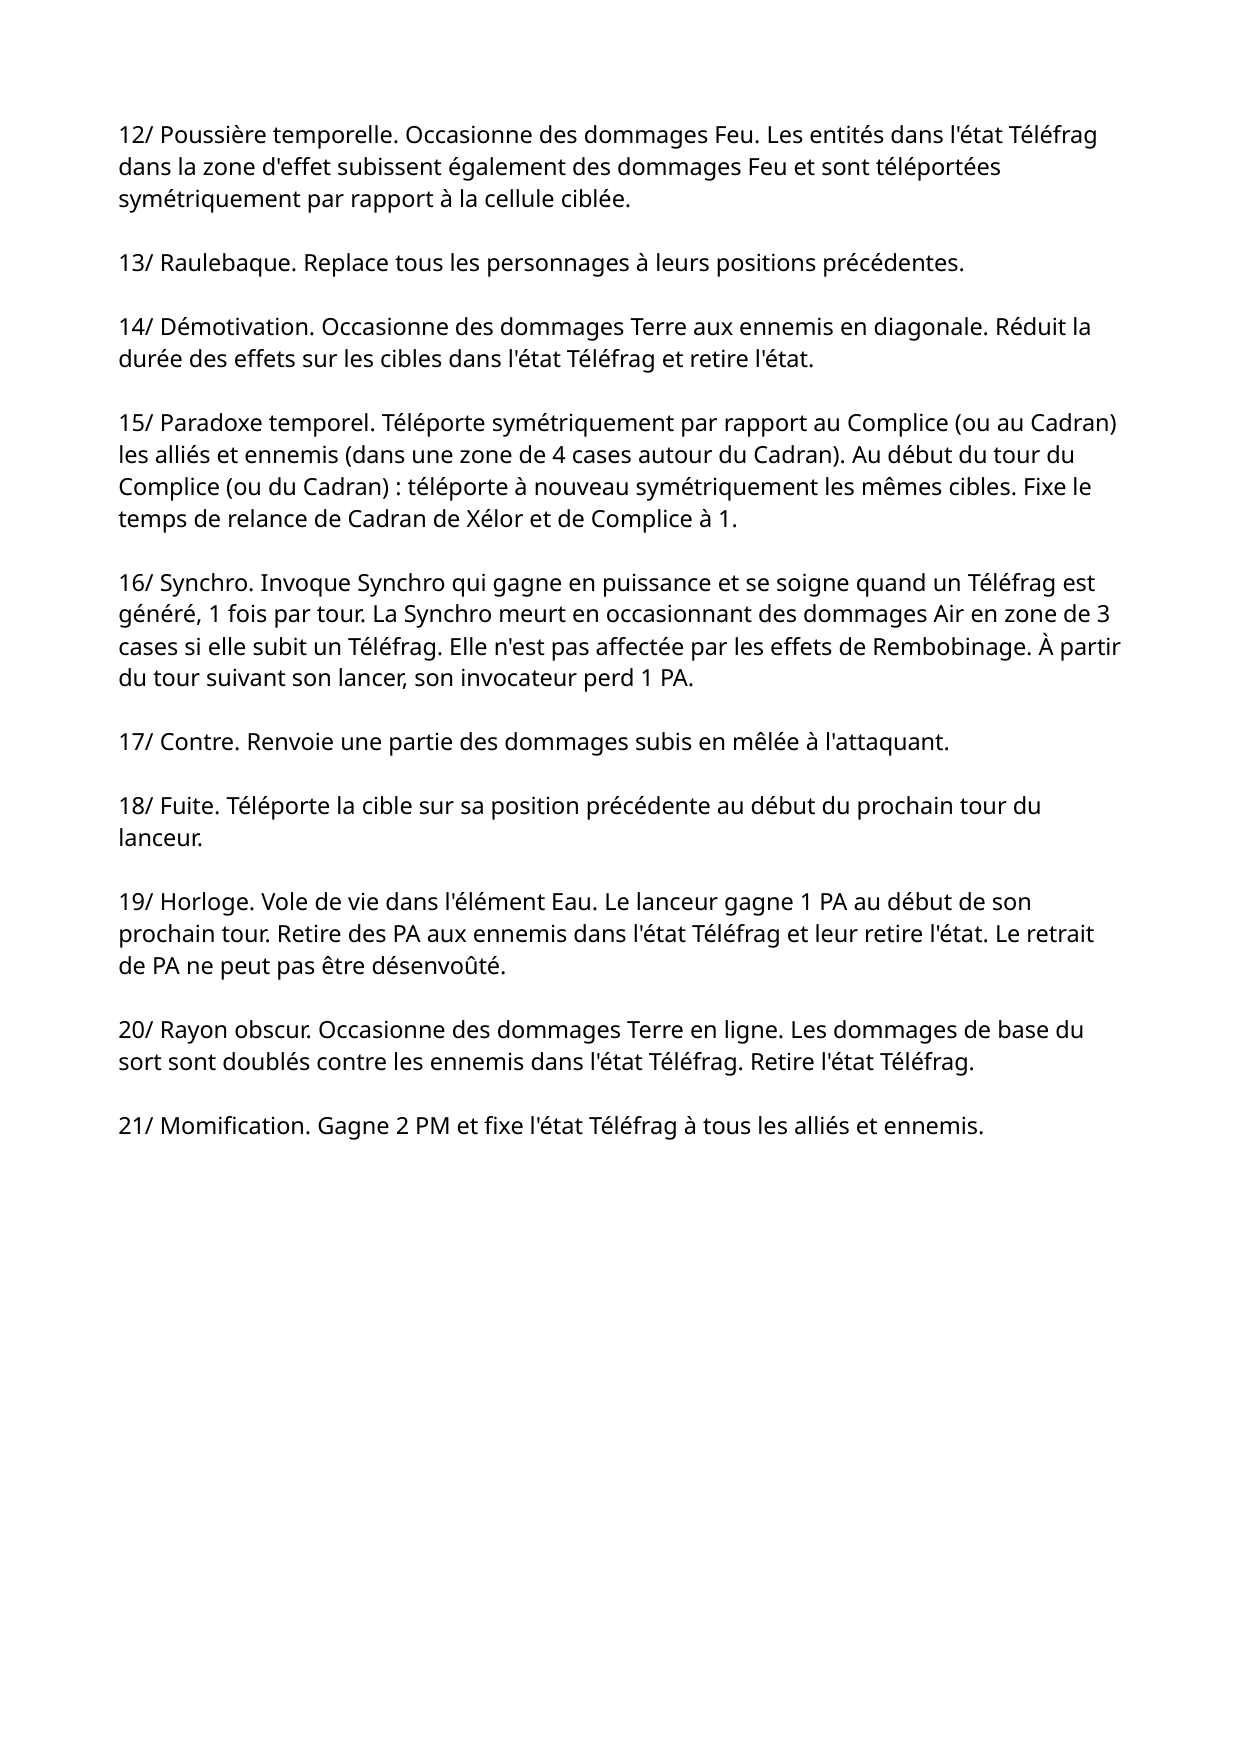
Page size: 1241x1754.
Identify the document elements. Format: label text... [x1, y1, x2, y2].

text 13/ Raulebaque. Replace tous les personnages à leurs positions précédentes. [118, 246, 1122, 278]
text 20/ Rayon obscur. Occasionne des dommages Terre en ligne. Les dommages de base du sort sont doublés contre les ennemis dans l'état Téléfrag. Retire l'état Téléfrag. [118, 1013, 1122, 1077]
text 12/ Poussière temporelle. Occasionne des dommages Feu. Les entités dans l'état Téléfrag dans la zone d'effet subissent également des dommages Feu et sont téléportées symétriquement par rapport à la cellule ciblée. [118, 118, 1122, 214]
text 19/ Horloge. Vole de vie dans l'élément Eau. Le lanceur gagne 1 PA au début de son prochain tour. Retire des PA aux ennemis dans l'état Téléfrag et leur retire l'état. Le retrait de PA ne peut pas être désenvoûté. [118, 886, 1122, 982]
text 14/ Démotivation. Occasionne des dommages Terre aux ennemis en diagonale. Réduit la durée des effets sur les cibles dans l'état Téléfrag et retire l'état. [118, 310, 1122, 374]
text 21/ Momification. Gagne 2 PM et fixe l'état Téléfrag à tous les alliés et ennemis. [118, 1109, 1122, 1141]
text 18/ Fuite. Téléporte la cible sur sa position précédente au début du prochain tour du lanceur. [118, 790, 1122, 854]
text 15/ Paradoxe temporel. Téléporte symétriquement par rapport au Complice (ou au Cadran) les alliés et ennemis (dans une zone de 4 cases autour du Cadran). Au début du tour du Complice (ou du Cadran) : téléporte à nouveau symétriquement les mêmes cibles. Fixe le temps de relance de Cadran de Xélor et de Complice à 1. [118, 406, 1122, 534]
text 17/ Contre. Renvoie une partie des dommages subis en mêlée à l'attaquant. [118, 726, 1122, 758]
text 16/ Synchro. Invoque Synchro qui gagne en puissance et se soigne quand un Téléfrag est généré, 1 fois par tour. La Synchro meurt en occasionnant des dommages Air en zone de 3 cases si elle subit un Téléfrag. Elle n'est pas affectée par les effets de Rembobinage. À partir du tour suivant son lancer, son invocateur perd 1 PA. [118, 566, 1122, 694]
